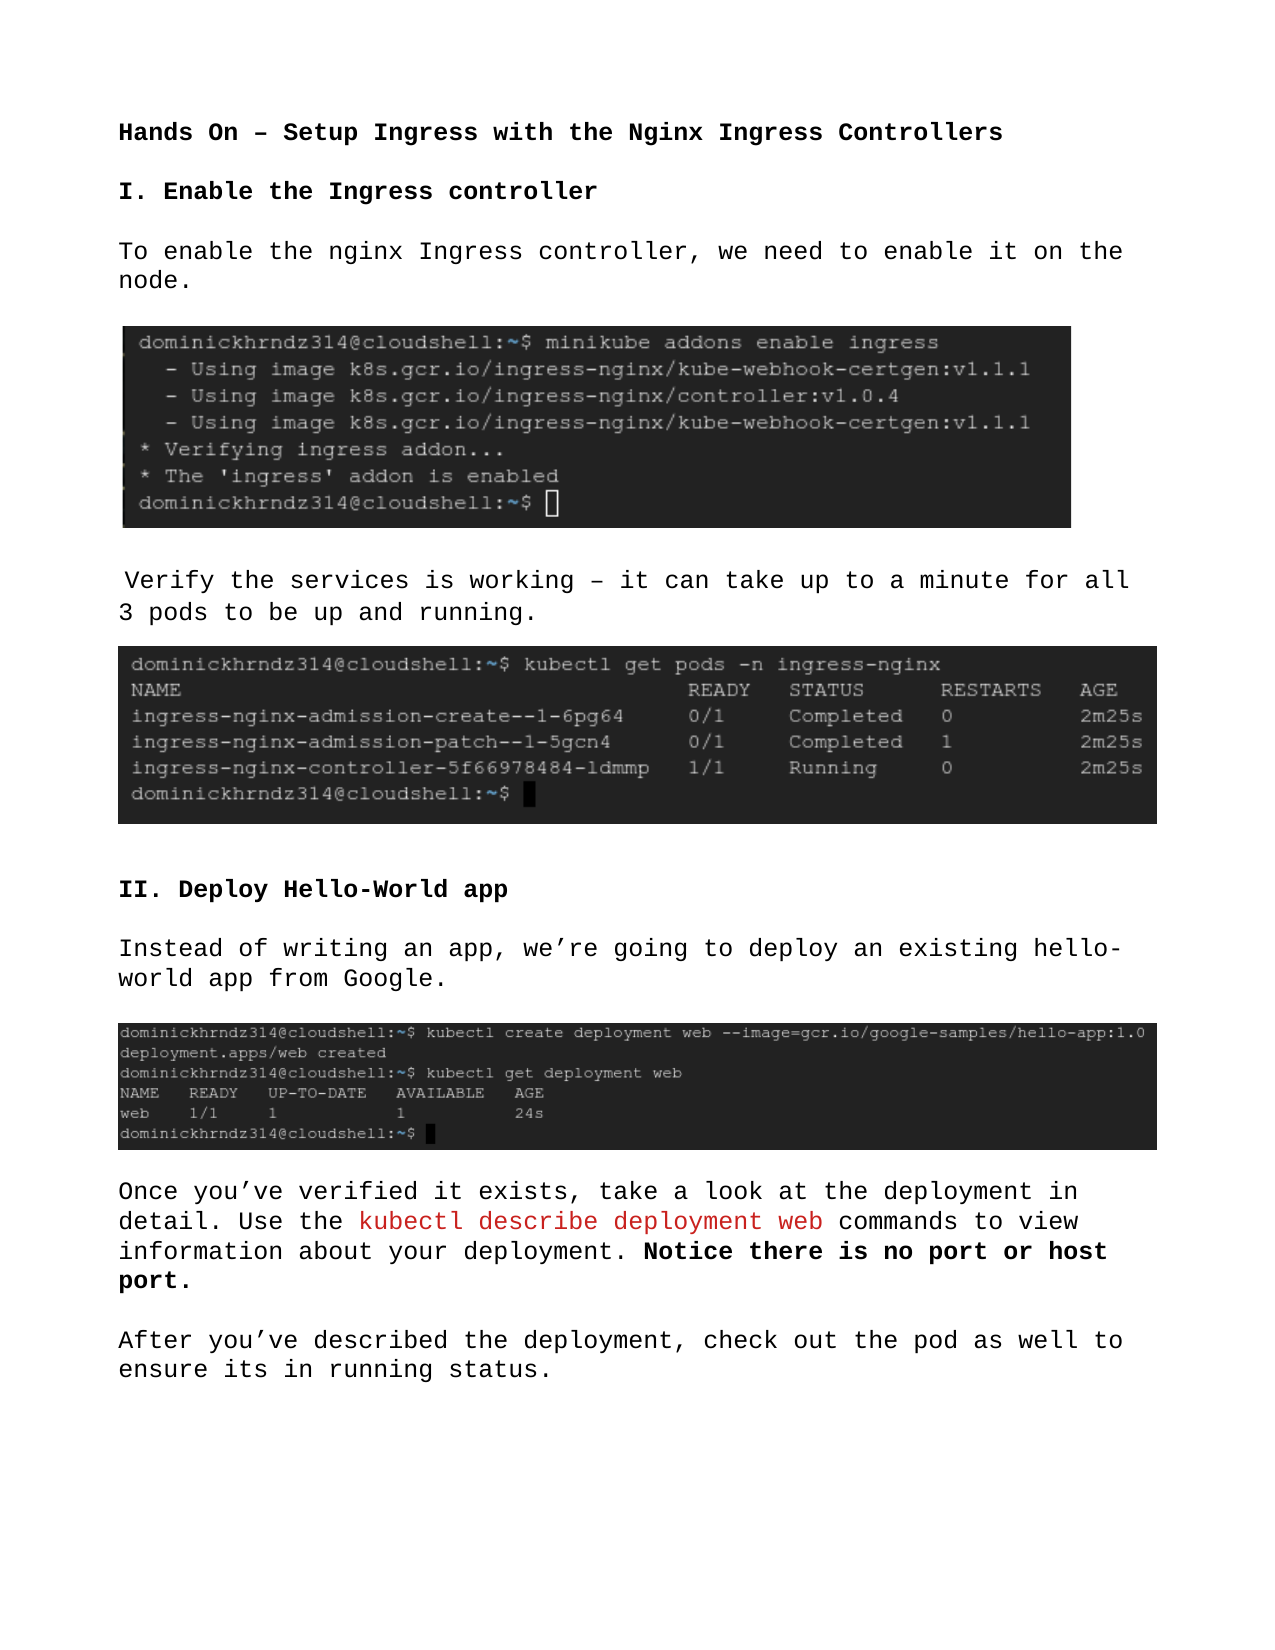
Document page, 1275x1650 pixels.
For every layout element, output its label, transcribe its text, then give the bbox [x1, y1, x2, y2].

text To enable the nginx Ingress controller, we need to enable it on the node. [118, 237, 1157, 296]
text II. Deploy Hello-World app [118, 875, 1157, 905]
text After you’ve described the deployment, check out the pod as well to ensure its in running status. [118, 1326, 1157, 1385]
text I. Enable the Ingress controller [118, 177, 1157, 207]
picture [122, 326, 1072, 528]
text Instead of writing an app, we’re going to deploy an existing hello-world app from Google. [118, 934, 1157, 994]
text Hands On – Setup Ingress with the Nginx Ingress Controllers [118, 118, 1157, 148]
text Verify the services is working – it can take up to a minute for all 3 pods to be up and running. [118, 326, 1157, 628]
picture [118, 646, 1157, 824]
picture [118, 1023, 1157, 1150]
text Once you’ve verified it exists, take a look at the deployment in detail. Use the kubectl describe deployment web commands to view information about your deployment. Notice there is no port or host port. [118, 1178, 1157, 1296]
